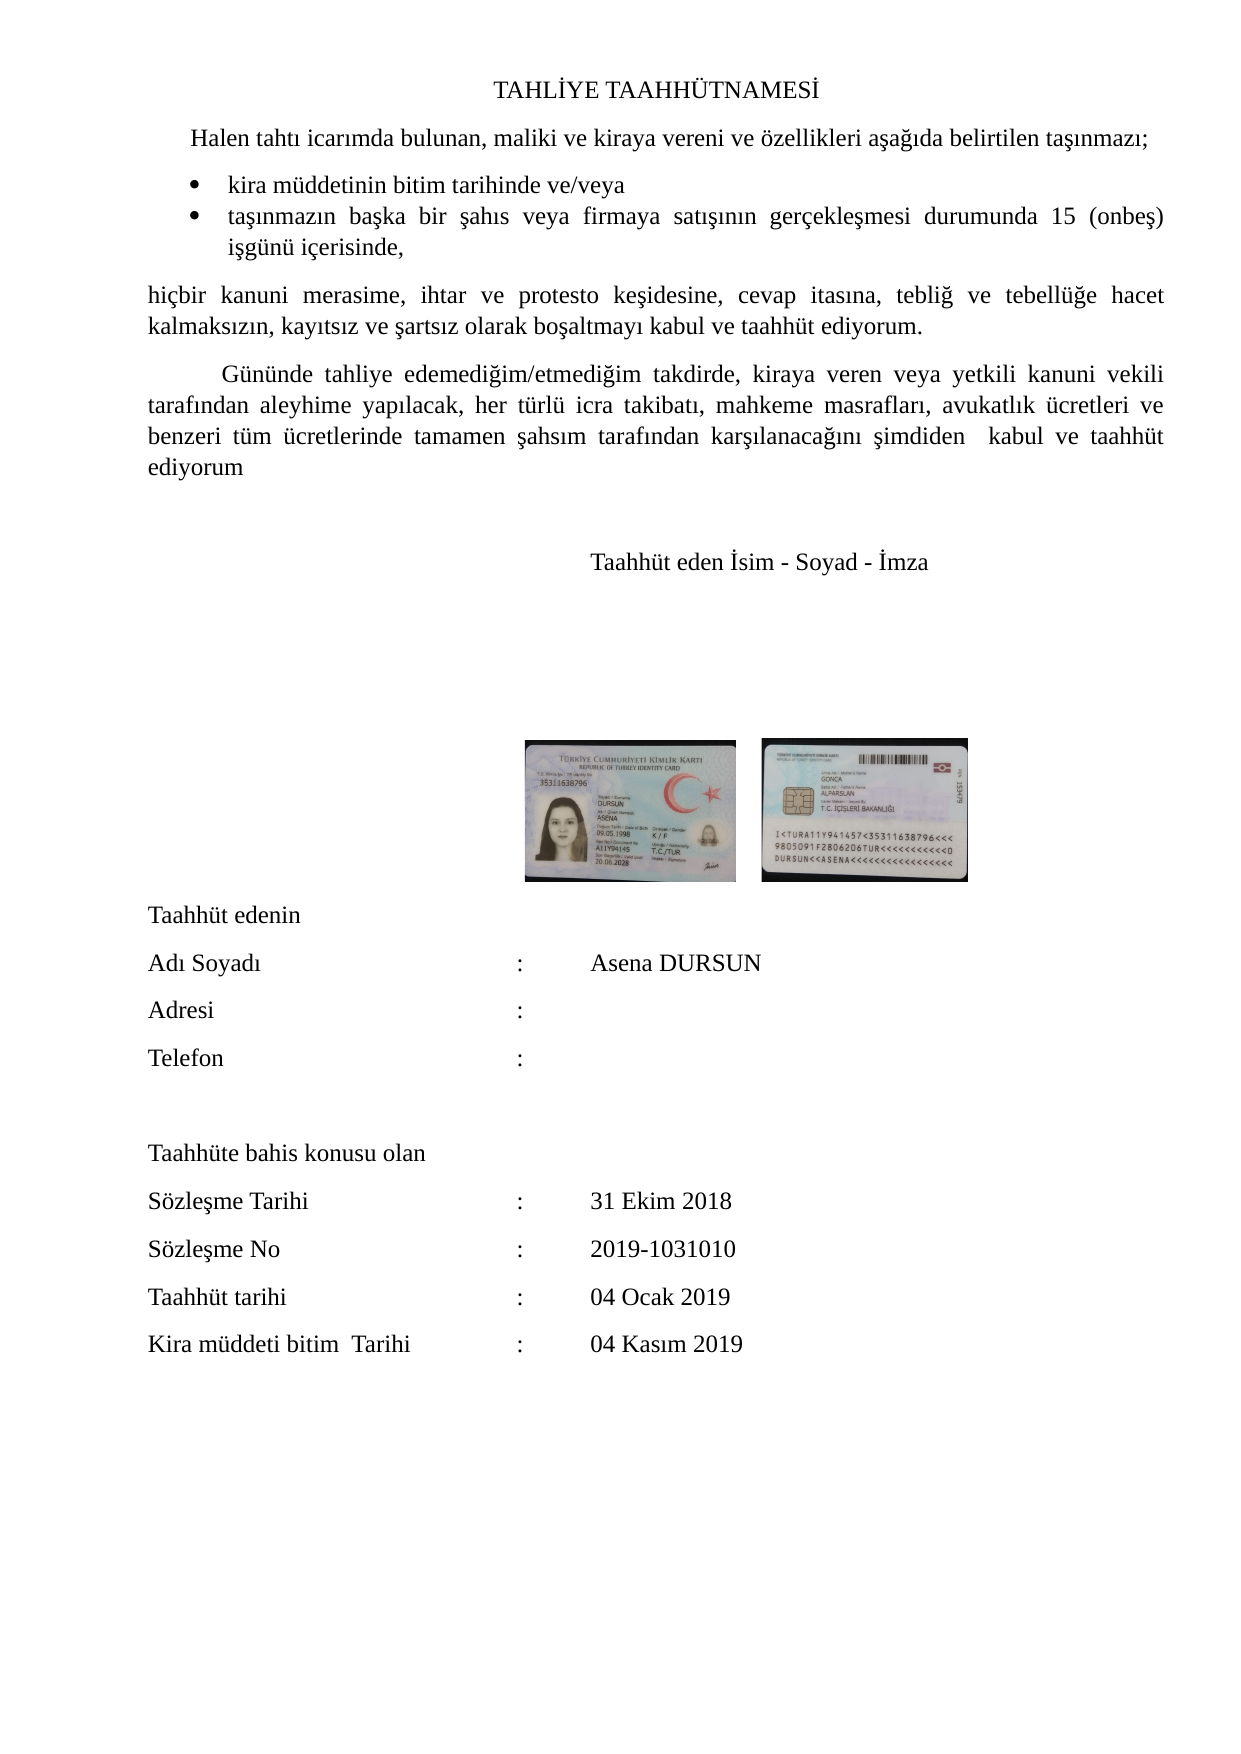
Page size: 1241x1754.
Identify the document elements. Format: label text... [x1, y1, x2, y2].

text Adresi : [148, 995, 1165, 1024]
text Taahhüt edenin [148, 900, 1165, 929]
list taşınmazın başka bir şahıs veya firmaya satışının gerçekleşmesi durumunda 15 (onbeş) işgünü içerisinde, [190, 201, 1165, 261]
text Sözleşme No : 2019-1031010 [148, 1234, 1165, 1263]
text hiçbir kanuni merasime, ihtar ve protesto keşidesine, cevap itasına, tebliğ ve tebellüğe hacet kalmaksızın, kayıtsız ve şartsız olarak boşaltmayı kabul ve taahhüt ediyorum. [148, 280, 1165, 340]
text Sözleşme Tarihi : 31 Ekim 2018 [148, 1186, 1165, 1215]
text TAHLİYE TAAHHÜTNAMESİ [148, 75, 1165, 104]
text Telefon : [148, 1043, 1165, 1072]
text Adı Soyadı : Asena DURSUN [148, 948, 1165, 976]
text Gününde tahliye edemediğim/etmediğim takdirde, kiraya veren veya yetkili kanuni vekili tarafından aleyhime yapılacak, her türlü icra takibatı, mahkeme masrafları, avukatlık ücretleri ve benzeri tüm ücretlerinde tamamen şahsım tarafından karşılanacağını şimdiden kabul ve taahhüt ediyorum [148, 359, 1165, 481]
list kira müddetinin bitim tarihinde ve/veya [190, 170, 1165, 199]
text Taahhüte bahis konusu olan [148, 1138, 1165, 1167]
text Halen tahtı icarımda bulunan, maliki ve kiraya vereni ve özellikleri aşağıda belirtilen taşınmazı; [148, 123, 1165, 151]
picture [761, 738, 968, 882]
text Taahhüt eden İsim - Soyad - İmza [148, 547, 1165, 576]
text Kira müddeti bitim Tarihi : 04 Kasım 2019 [148, 1329, 1165, 1358]
picture [524, 740, 736, 882]
text Taahhüt tarihi : 04 Ocak 2019 [148, 1282, 1165, 1310]
